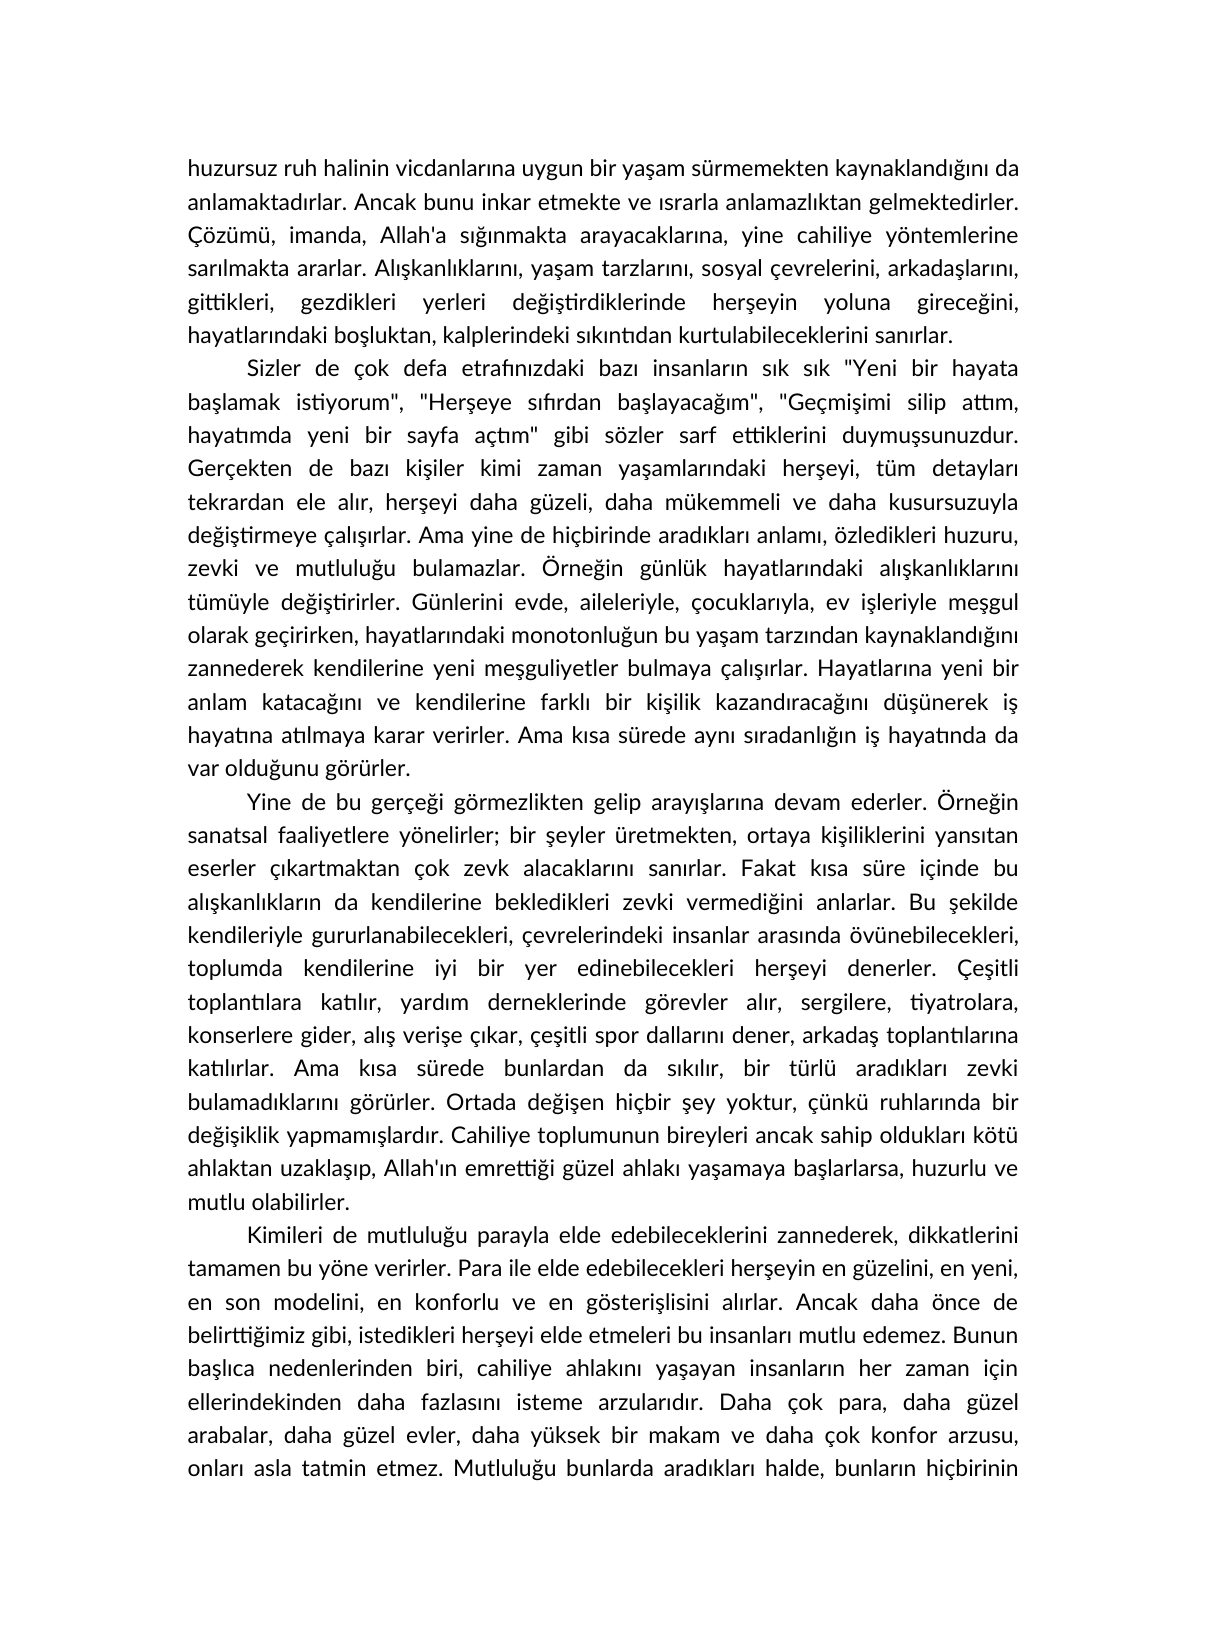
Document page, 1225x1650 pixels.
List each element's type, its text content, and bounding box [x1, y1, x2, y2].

text Kimileri de mutluluğu parayla elde edebileceklerini zannederek, dikkatlerini tamamen bu yöne verirler. Para ile elde edebilecekleri herşeyin en güzelini, en yeni, en son modelini, en konforlu ve en gösterişlisini alırlar. Ancak daha önce de belirttiğimiz gibi, istedikleri herşeyi elde etmeleri bu insanları mutlu edemez. Bunun başlıca nedenlerinden biri, cahiliye ahlakını yaşayan insanların her zaman için ellerindekinden daha fazlasını isteme arzularıdır. Daha çok para, daha güzel arabalar, daha güzel evler, daha yüksek bir makam ve daha çok konfor arzusu, onları asla tatmin etmez. Mutluluğu bunlarda aradıkları halde, bunların hiçbirinin [187, 1217, 1020, 1483]
text huzursuz ruh halinin vicdanlarına uygun bir yaşam sürmemekten kaynaklandığını da anlamaktadırlar. Ancak bunu inkar etmekte ve ısrarla anlamazlıktan gelmektedirler. Çözümü, imanda, Allah'a sığınmakta arayacaklarına, yine cahiliye yöntemlerine sarılmakta ararlar. Alışkanlıklarını, yaşam tarzlarını, sosyal çevrelerini, arkadaşlarını, gittikleri, gezdikleri yerleri değiştirdiklerinde herşeyin yoluna gireceğini, hayatlarındaki boşluktan, kalplerindeki sıkıntıdan kurtulabileceklerini sanırlar. [187, 150, 1020, 350]
text Sizler de çok defa etrafınızdaki bazı insanların sık sık "Yeni bir hayata başlamak istiyorum", "Herşeye sıfırdan başlayacağım", "Geçmişimi silip attım, hayatımda yeni bir sayfa açtım" gibi sözler sarf ettiklerini duymuşsunuzdur. Gerçekten de bazı kişiler kimi zaman yaşamlarındaki herşeyi, tüm detayları tekrardan ele alır, herşeyi daha güzeli, daha mükemmeli ve daha kusursuzuyla değiştirmeye çalışırlar. Ama yine de hiçbirinde aradıkları anlamı, özledikleri huzuru, zevki ve mutluluğu bulamazlar. Örneğin günlük hayatlarındaki alışkanlıklarını tümüyle değiştirirler. Günlerini evde, aileleriyle, çocuklarıyla, ev işleriyle meşgul olarak geçirirken, hayatlarındaki monotonluğun bu yaşam tarzından kaynaklandığını zannederek kendilerine yeni meşguliyetler bulmaya çalışırlar. Hayatlarına yeni bir anlam katacağını ve kendilerine farklı bir kişilik kazandıracağını düşünerek iş hayatına atılmaya karar verirler. Ama kısa sürede aynı sıradanlığın iş hayatında da var olduğunu görürler. [187, 350, 1020, 783]
text Yine de bu gerçeği görmezlikten gelip arayışlarına devam ederler. Örneğin sanatsal faaliyetlere yönelirler; bir şeyler üretmekten, ortaya kişiliklerini yansıtan eserler çıkartmaktan çok zevk alacaklarını sanırlar. Fakat kısa süre içinde bu alışkanlıkların da kendilerine bekledikleri zevki vermediğini anlarlar. Bu şekilde kendileriyle gururlanabilecekleri, çevrelerindeki insanlar arasında övünebilecekleri, toplumda kendilerine iyi bir yer edinebilecekleri herşeyi denerler. Çeşitli toplantılara katılır, yardım derneklerinde görevler alır, sergilere, tiyatrolara, konserlere gider, alış verişe çıkar, çeşitli spor dallarını dener, arkadaş toplantılarına katılırlar. Ama kısa sürede bunlardan da sıkılır, bir türlü aradıkları zevki bulamadıklarını görürler. Ortada değişen hiçbir şey yoktur, çünkü ruhlarında bir değişiklik yapmamışlardır. Cahiliye toplumunun bireyleri ancak sahip oldukları kötü ahlaktan uzaklaşıp, Allah'ın emrettiği güzel ahlakı yaşamaya başlarlarsa, huzurlu ve mutlu olabilirler. [187, 783, 1020, 1217]
